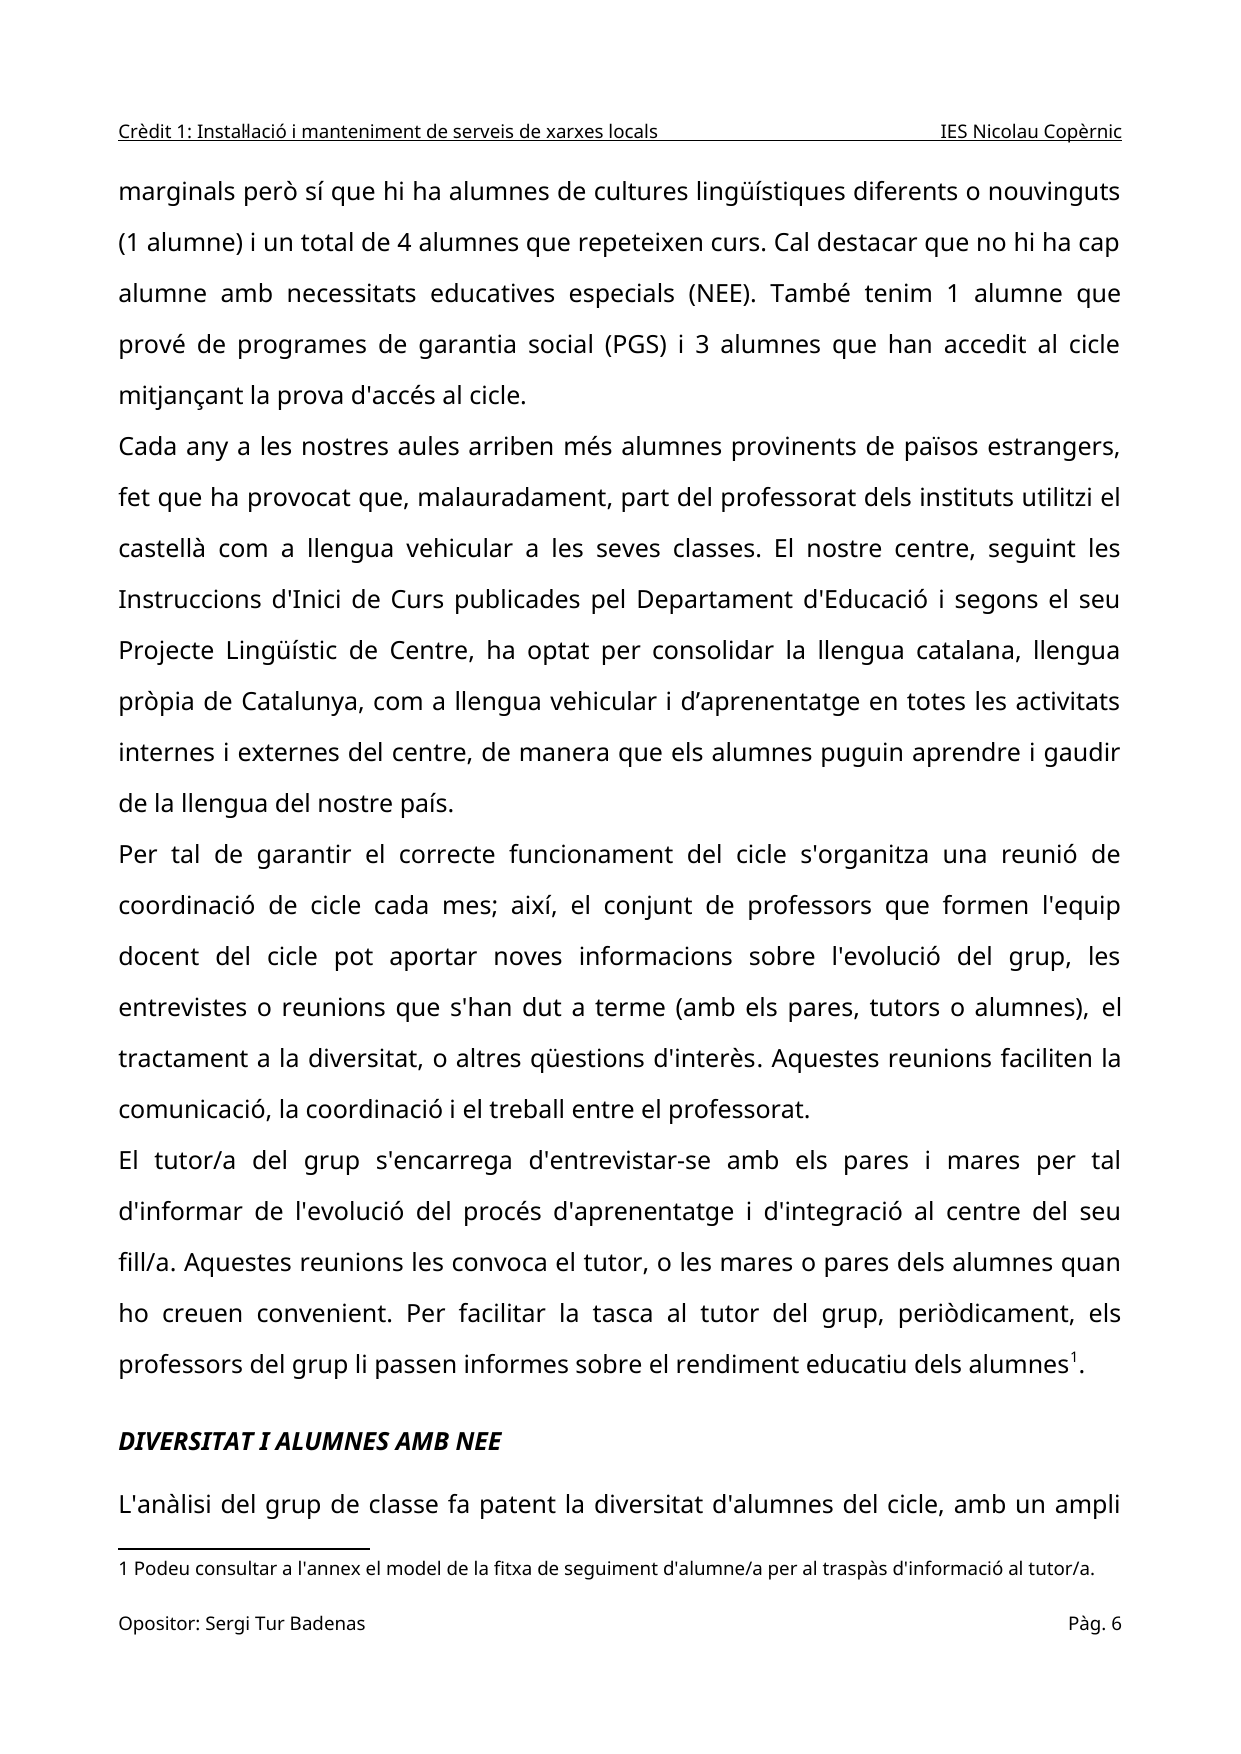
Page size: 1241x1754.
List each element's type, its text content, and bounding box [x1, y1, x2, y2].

text Cada any a les nostres aules arriben més alumnes provinents de països estrangers, fet que ha provocat que, malauradament, part del professorat dels instituts utilitzi el castellà com a llengua vehicular a les seves classes. El nostre centre, seguint les Instruccions d'Inici de Curs publicades pel Departament d'Educació i segons el seu Projecte Lingüístic de Centre, ha optat per consolidar la llengua catalana, llengua pròpia de Catalunya, com a llengua vehicular i d’aprenentatge en totes les activitats internes i externes del centre, de manera que els alumnes puguin aprendre i gaudir de la llengua del nostre país. [118, 428, 1122, 820]
subtitle DIVERSITAT I ALUMNES AMB NEE [118, 1423, 1122, 1457]
text Podeu consultar a l'annex el model de la fitxa de seguiment d'alumne/a per al traspàs d'informació al tutor/a. [118, 1555, 1122, 1581]
text Per tal de garantir el correcte funcionament del cicle s'organitza una reunió de coordinació de cicle cada mes; així, el conjunt de professors que formen l'equip docent del cicle pot aportar noves informacions sobre l'evolució del grup, les entrevistes o reunions que s'han dut a terme (amb els pares, tutors o alumnes), el tractament a la diversitat, o altres qüestions d'interès. Aquestes reunions faciliten la comunicació, la coordinació i el treball entre el professorat. [118, 837, 1122, 1126]
text marginals però sí que hi ha alumnes de cultures lingüístiques diferents o nouvinguts (1 alumne) i un total de 4 alumnes que repeteixen curs. Cal destacar que no hi ha cap alumne amb necessitats educatives especials (NEE). També tenim 1 alumne que prové de programes de garantia social (PGS) i 3 alumnes que han accedit al cicle mitjançant la prova d'accés al cicle. [118, 173, 1122, 411]
text L'anàlisi del grup de classe fa patent la diversitat d'alumnes del cicle, amb un ampli [118, 1487, 1122, 1521]
text El tutor/a del grup s'encarrega d'entrevistar-se amb els pares i mares per tal d'informar de l'evolució del procés d'aprenentatge i d'integració al centre del seu fill/a. Aquestes reunions les convoca el tutor, o les mares o pares dels alumnes quan ho creuen convenient. Per facilitar la tasca al tutor del grup, periòdicament, els professors del grup li passen informes sobre el rendiment educatiu dels alumnes. [118, 1143, 1122, 1381]
